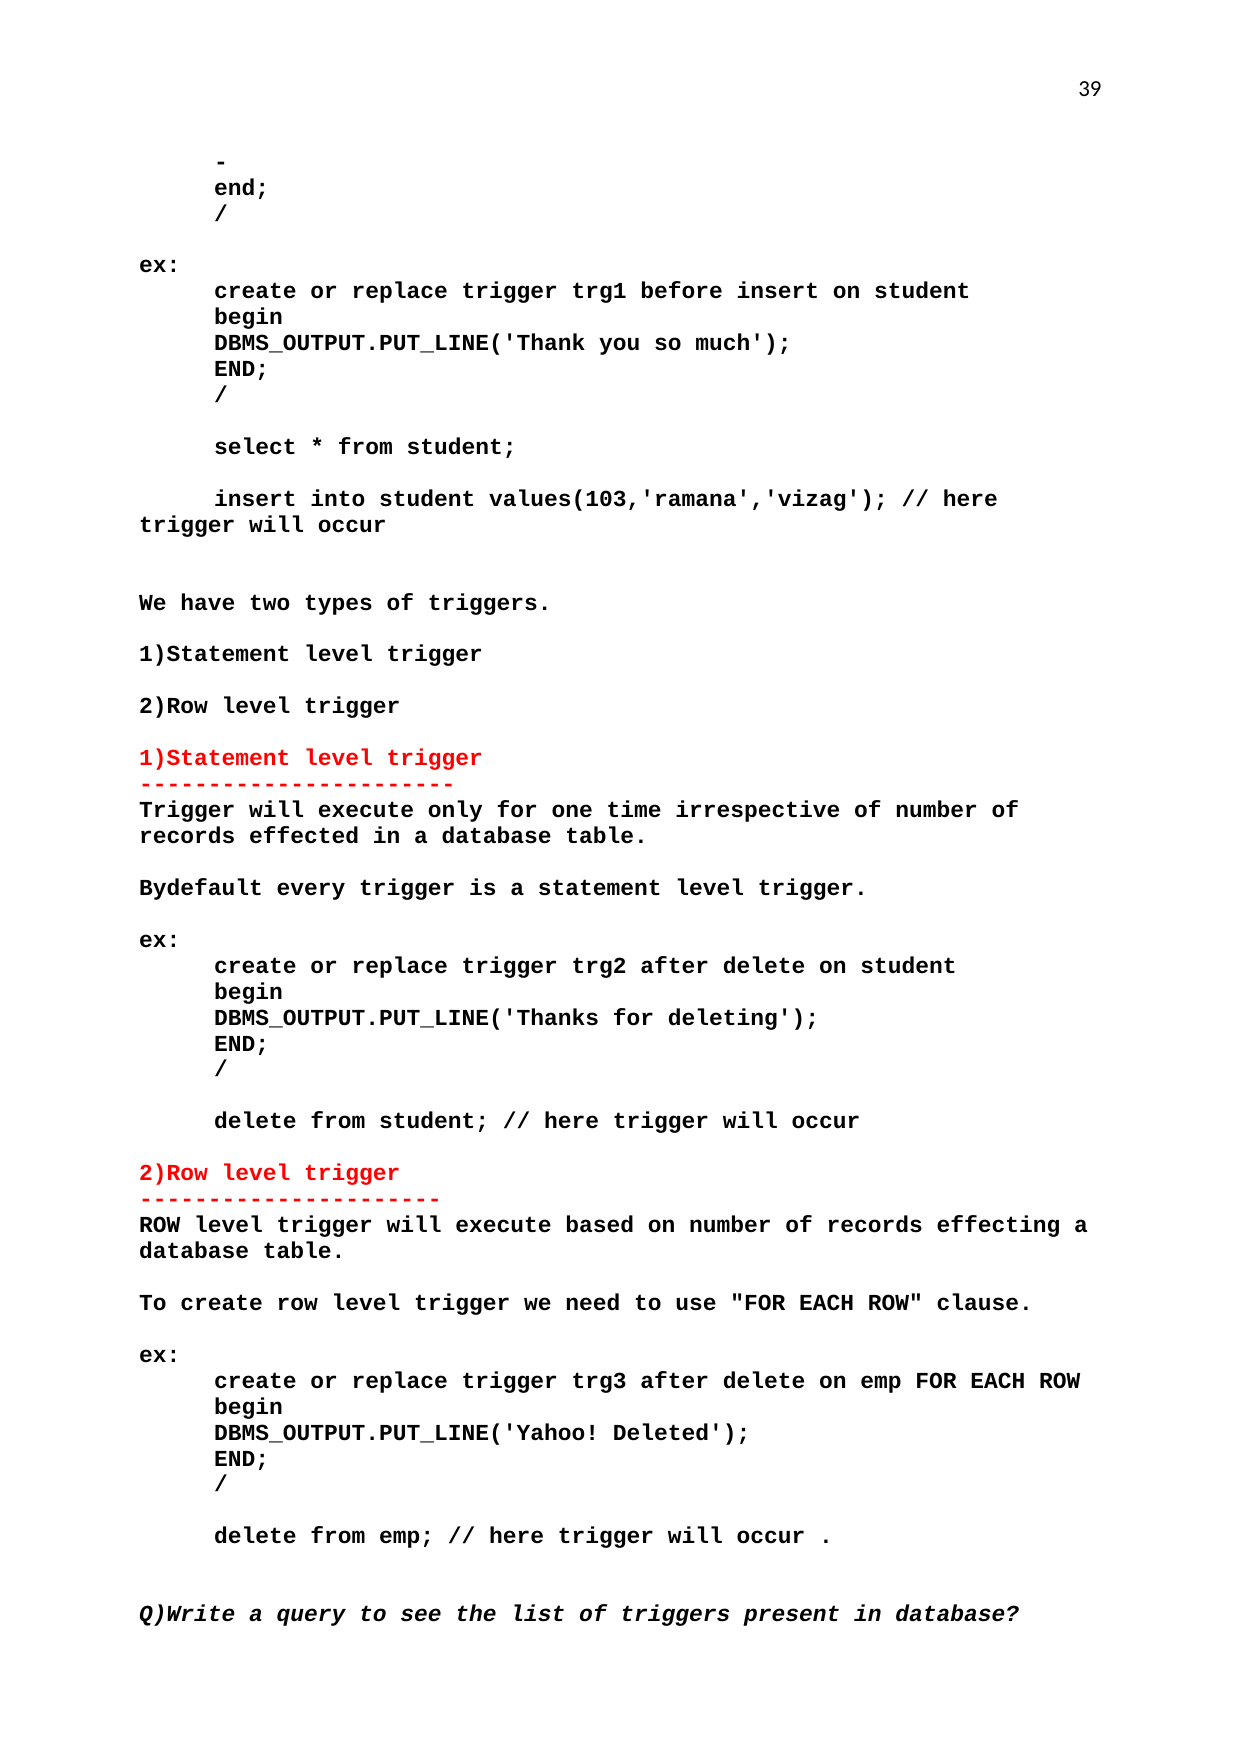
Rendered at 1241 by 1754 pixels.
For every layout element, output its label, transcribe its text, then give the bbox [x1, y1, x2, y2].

text ----------------------- [139, 772, 1101, 798]
text ROW level trigger will execute based on number of records effecting a database table. [139, 1213, 1101, 1265]
text end; [139, 176, 1101, 202]
text DBMS_OUTPUT.PUT_LINE('Thank you so much'); [139, 332, 1101, 357]
text create or replace trigger trg2 after delete on student [139, 954, 1101, 980]
text ex: [139, 254, 1101, 280]
text insert into student values(103,'ramana','vizag'); // here trigger will occur [139, 487, 1101, 539]
text ex: [139, 928, 1101, 954]
text DBMS_OUTPUT.PUT_LINE('Yahoo! Deleted'); [139, 1421, 1101, 1447]
text 2)Row level trigger [139, 695, 1101, 721]
text 2)Row level trigger [139, 1162, 1101, 1187]
text To create row level trigger we need to use "FOR EACH ROW" clause. [139, 1291, 1101, 1317]
text create or replace trigger trg3 after delete on emp FOR EACH ROW [139, 1369, 1101, 1395]
text delete from student; // here trigger will occur [139, 1110, 1101, 1136]
text begin [139, 1395, 1101, 1421]
text Trigger will execute only for one time irrespective of number of records effected in a database table. [139, 798, 1101, 850]
text / [139, 383, 1101, 409]
text Q)Write a query to see the list of triggers present in database? [139, 1602, 1101, 1628]
text END; [139, 357, 1101, 383]
text create or replace trigger trg1 before insert on student [139, 280, 1101, 306]
text END; [139, 1447, 1101, 1473]
text begin [139, 306, 1101, 332]
text 1)Statement level trigger [139, 643, 1101, 669]
text We have two types of triggers. [139, 591, 1101, 617]
text select * from student; [139, 435, 1101, 461]
text END; [139, 1032, 1101, 1058]
text ---------------------- [139, 1187, 1101, 1213]
text - [139, 150, 1101, 176]
text delete from emp; // here trigger will occur . [139, 1525, 1101, 1551]
text / [139, 202, 1101, 228]
text / [139, 1058, 1101, 1084]
text begin [139, 980, 1101, 1006]
text / [139, 1473, 1101, 1499]
text DBMS_OUTPUT.PUT_LINE('Thanks for deleting'); [139, 1006, 1101, 1032]
text ex: [139, 1343, 1101, 1369]
text 1)Statement level trigger [139, 747, 1101, 772]
text Bydefault every trigger is a statement level trigger. [139, 876, 1101, 902]
